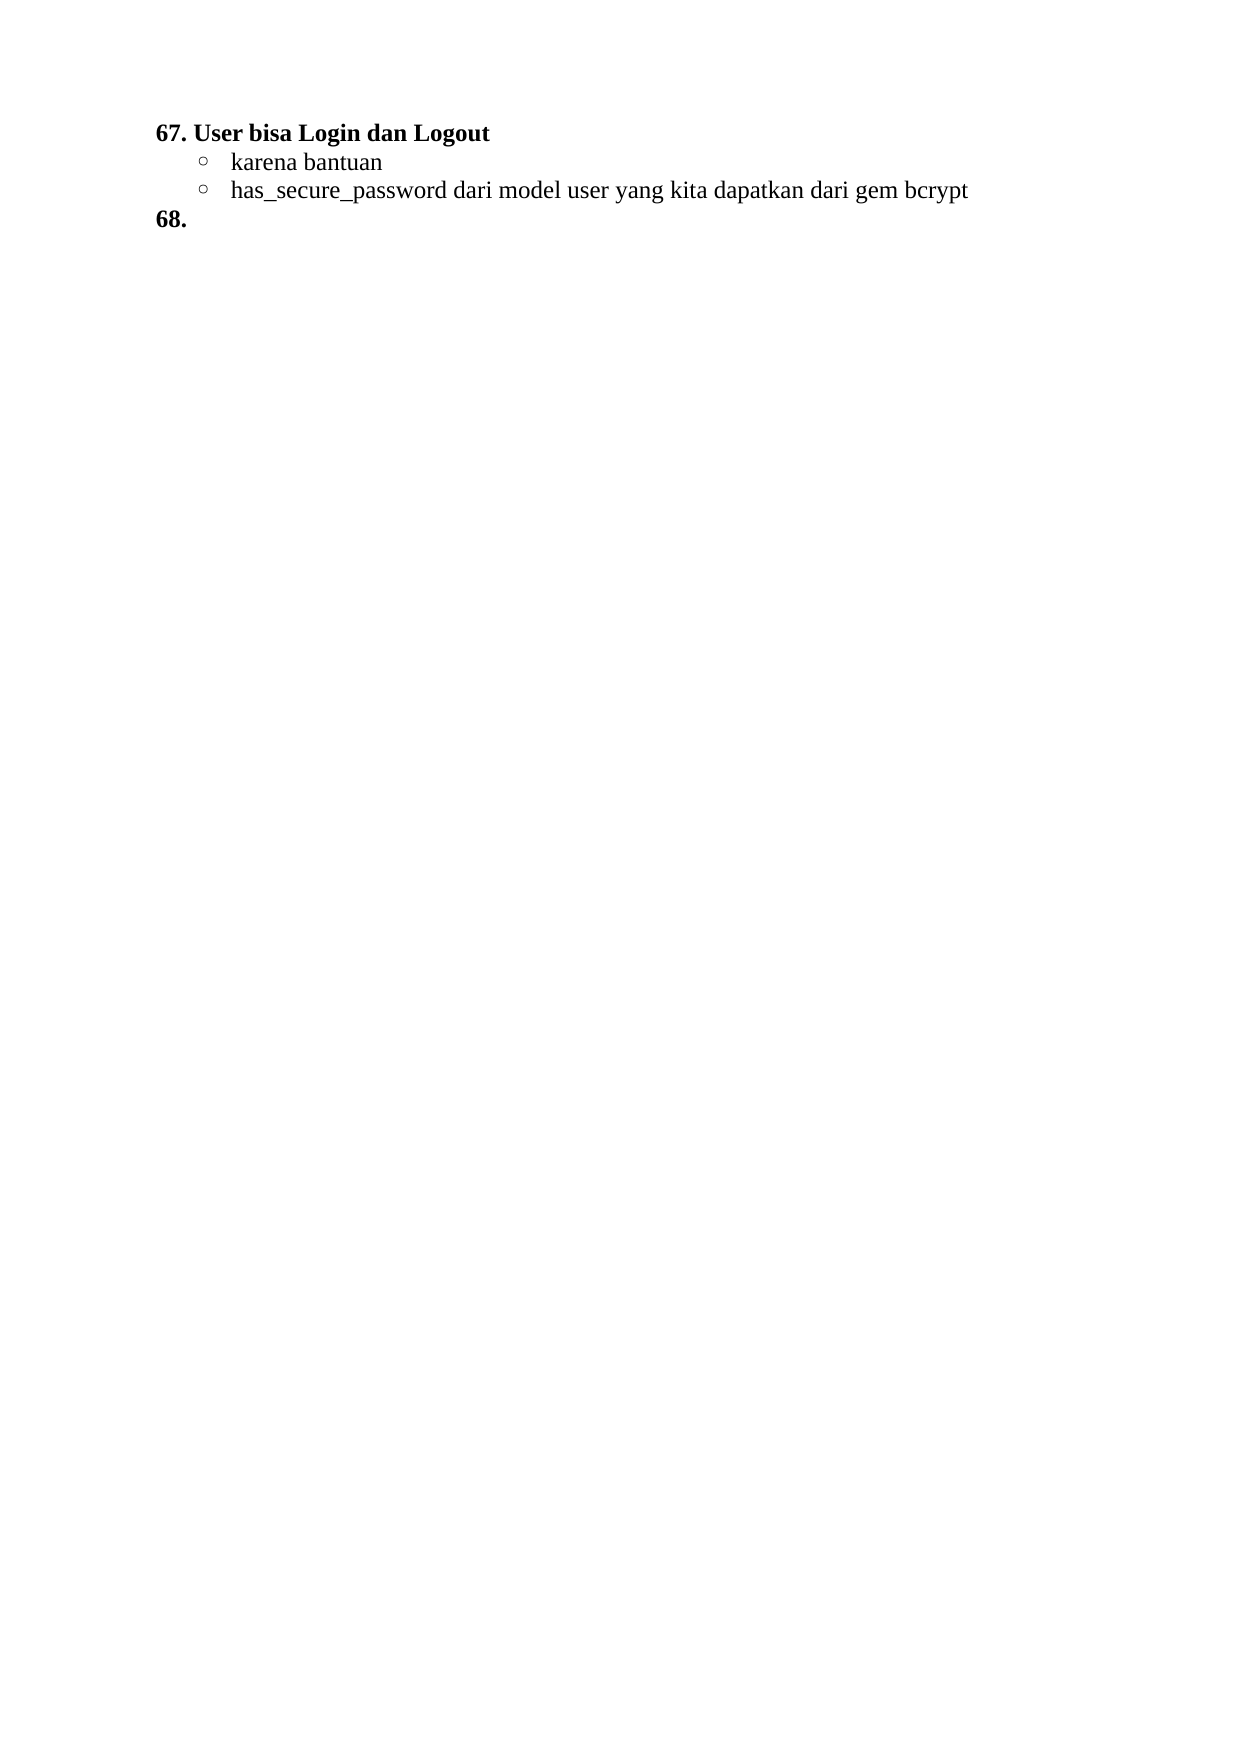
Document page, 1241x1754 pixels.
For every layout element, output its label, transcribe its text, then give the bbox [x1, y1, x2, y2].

list karena bantuan [193, 147, 1122, 176]
list User bisa Login dan Logout [156, 118, 1122, 147]
list has_secure_password dari model user yang kita dapatkan dari gem bcrypt [193, 176, 1122, 204]
